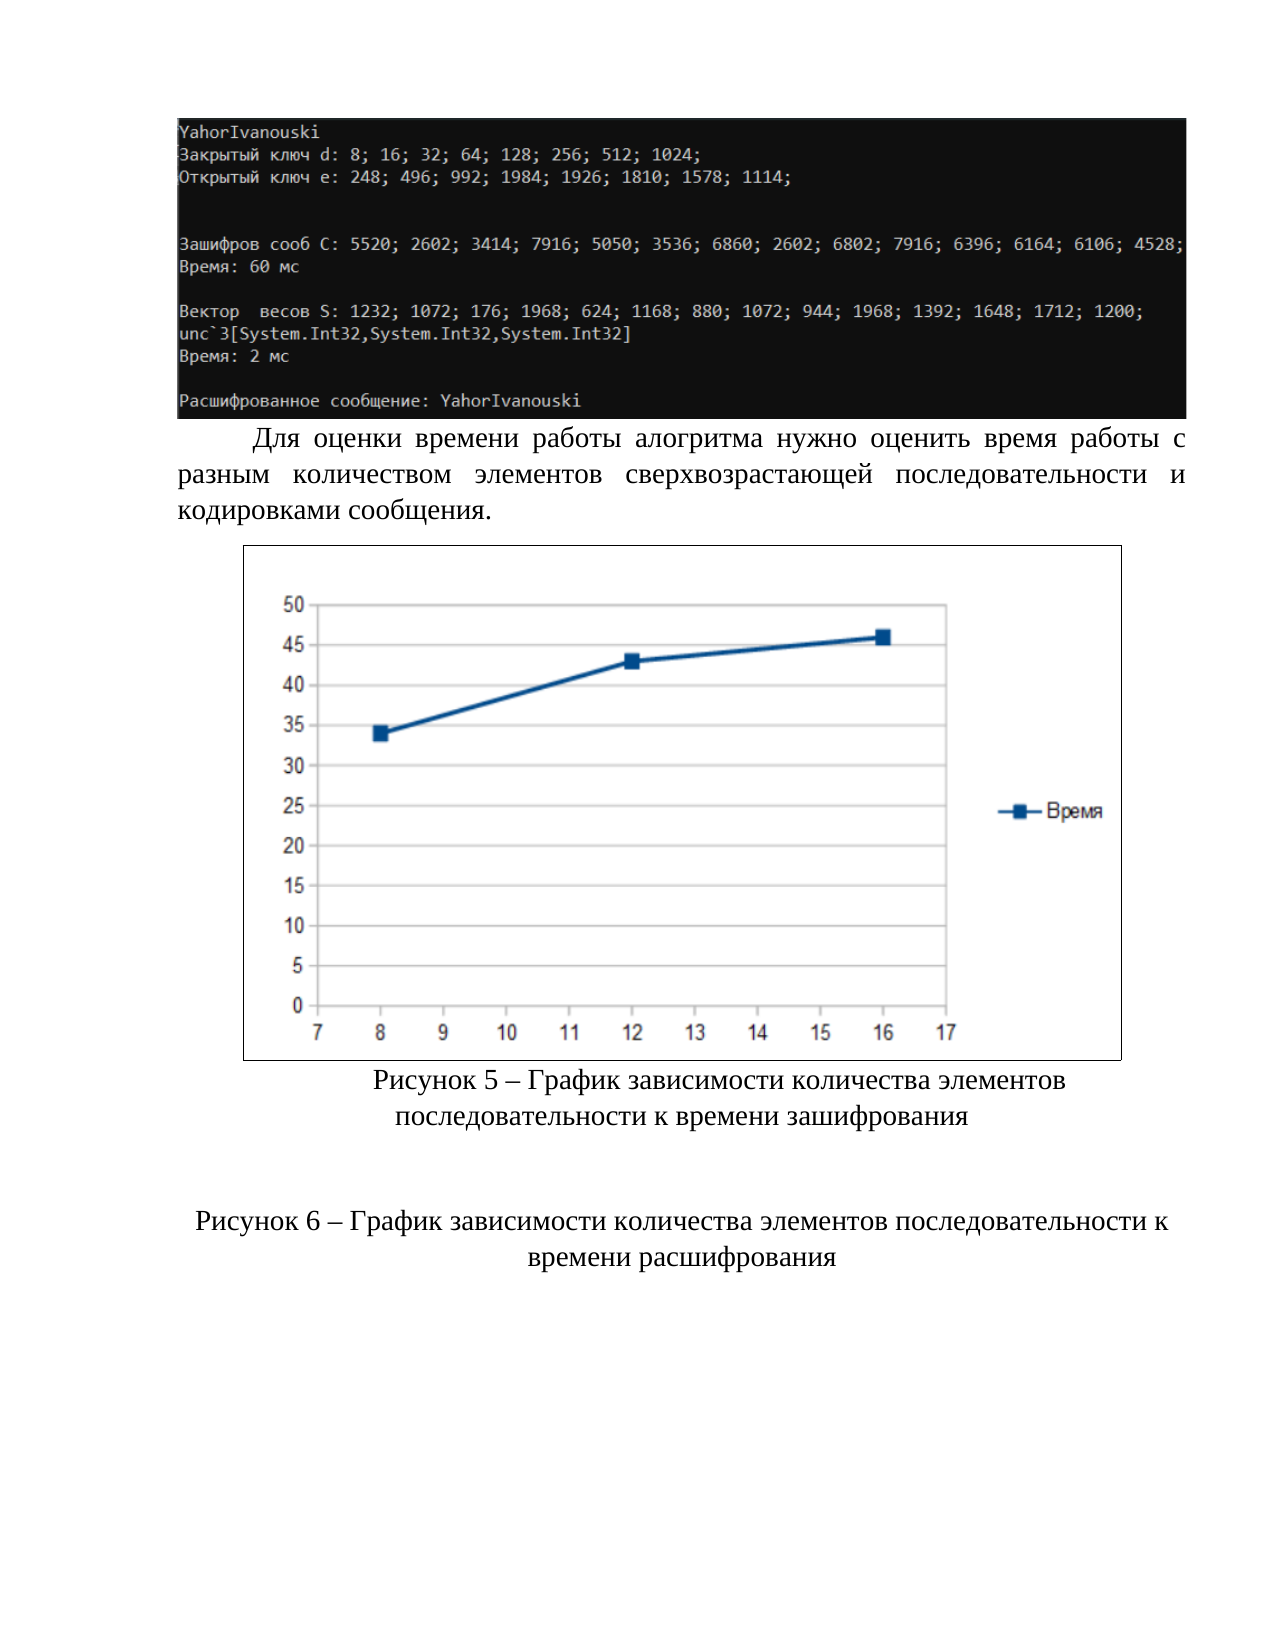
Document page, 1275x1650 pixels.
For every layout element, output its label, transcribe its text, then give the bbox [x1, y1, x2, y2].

text Рисунок 6 – График зависимости количества элементов последовательности к времени расшифрования [177, 1203, 1186, 1272]
picture [177, 118, 1187, 419]
picture [245, 547, 1119, 1057]
text Рисунок 5 – График зависимости количества элементов последовательности к времени зашифрования [177, 545, 1186, 1131]
text Для оценки времени работы алогритма нужно оценить время работы с разным количеством элементов сверхвозрастающей последовательности и кодировками сообщения. [177, 419, 1186, 526]
